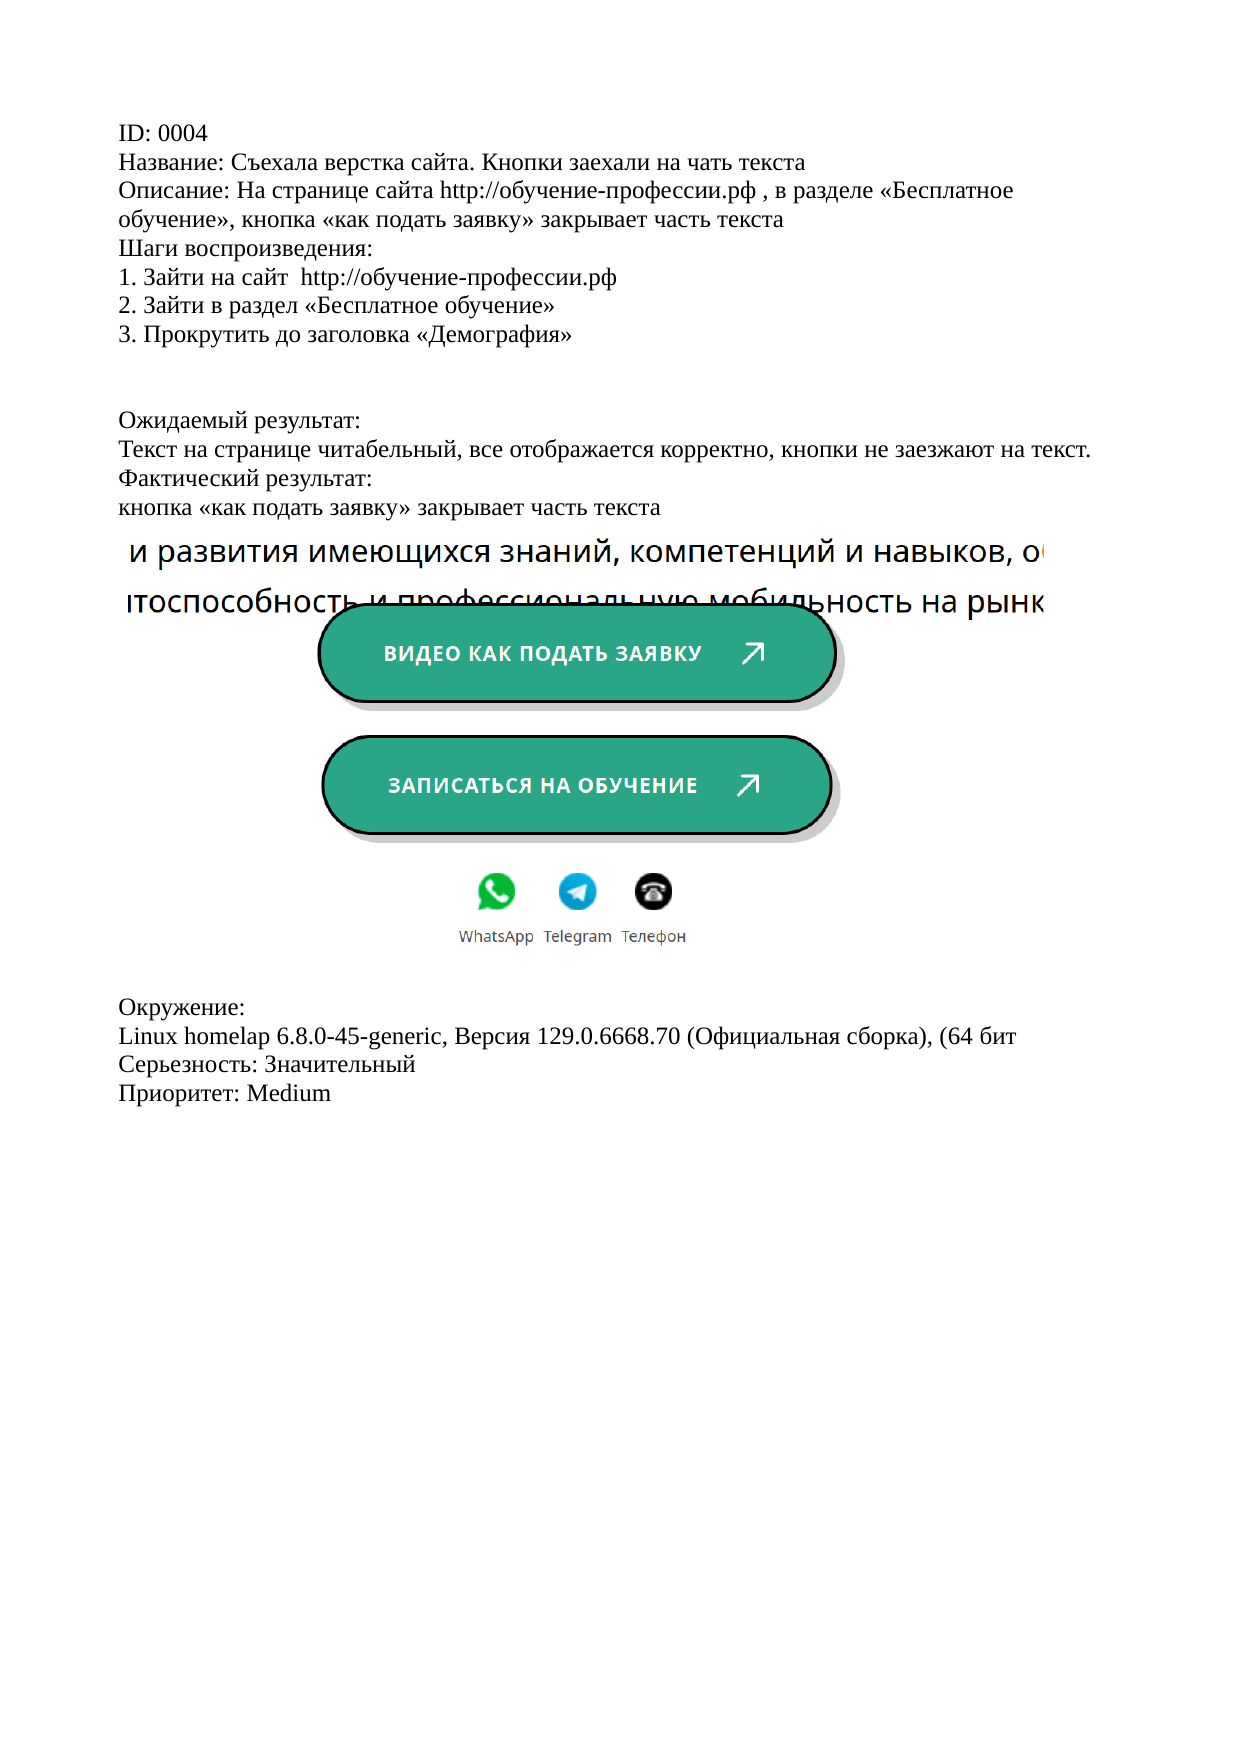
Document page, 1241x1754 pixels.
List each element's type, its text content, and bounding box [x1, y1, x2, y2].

text 2. Зайти в раздел «Бесплатное обучение» [118, 291, 1122, 319]
text Серьезность: Значительный [118, 1049, 1122, 1078]
text ID: 0004 [118, 118, 1122, 147]
text Описание: На странице сайта http://обучение-профессии.рф , в разделе «Бесплатное обучение», кнопка «как подать заявку» закрывает часть текста [118, 176, 1122, 233]
text 3. Прокрутить до заголовка «Демография» [118, 319, 1122, 348]
text Приоритет: Medium [118, 1078, 1122, 1107]
text Фактический результат: [118, 463, 1122, 492]
text 1. Зайти на сайт http://обучение-профессии.рф [118, 262, 1122, 291]
text Linux homelap 6.8.0-45-generic, Версия 129.0.6668.70 (Официальная сборка), (64 бит [118, 1021, 1122, 1049]
text Ожидаемый результат: [118, 406, 1122, 434]
text Окружение: [118, 992, 1122, 1021]
text Название: Съехала верстка сайта. Кнопки заехали на чать текста [118, 147, 1122, 176]
text кнопка «как подать заявку» закрывает часть текста [118, 492, 1122, 521]
picture [128, 536, 1044, 964]
text Текст на странице читабельный, все отображается корректно, кнопки не заезжают на текст. [118, 434, 1122, 463]
text Шаги воспроизведения: [118, 233, 1122, 262]
